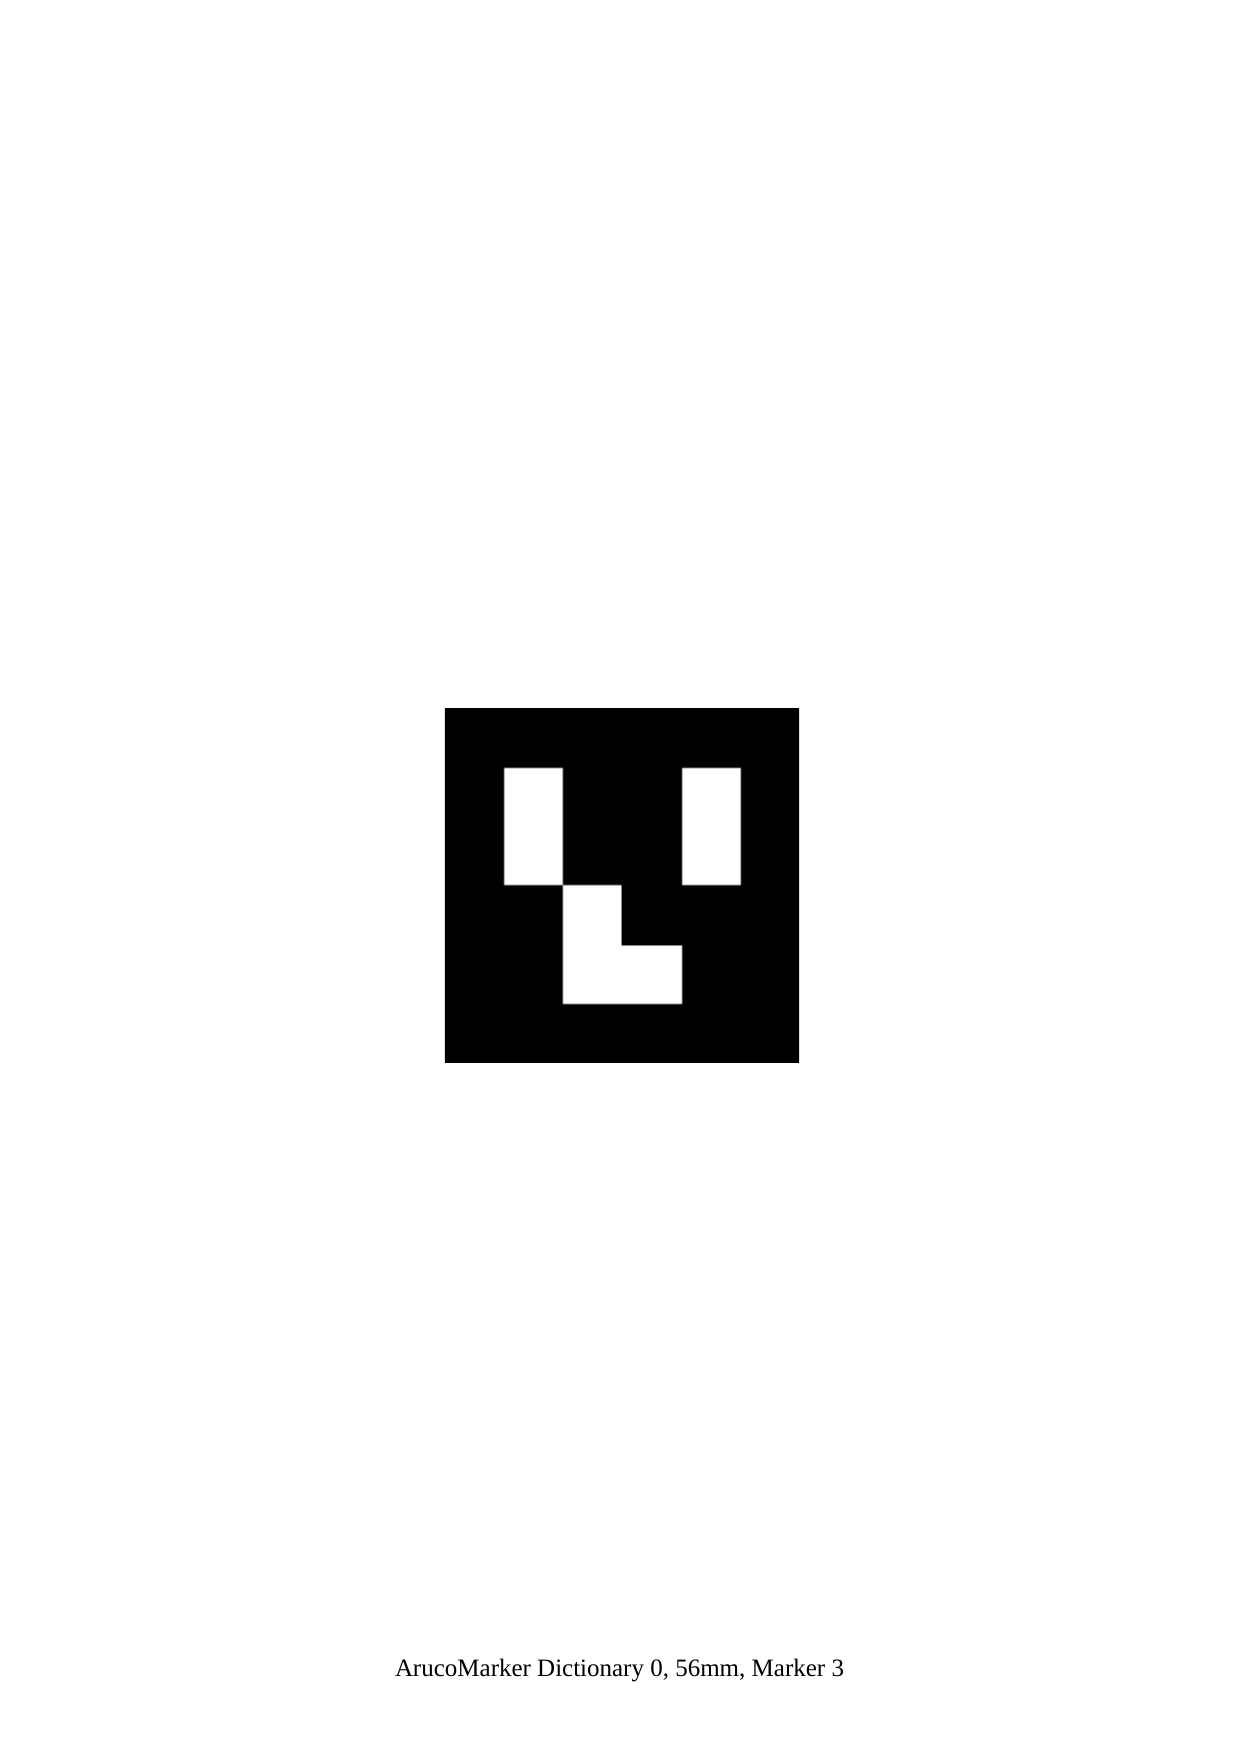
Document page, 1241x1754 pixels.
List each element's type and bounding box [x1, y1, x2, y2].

picture [444, 708, 800, 1063]
